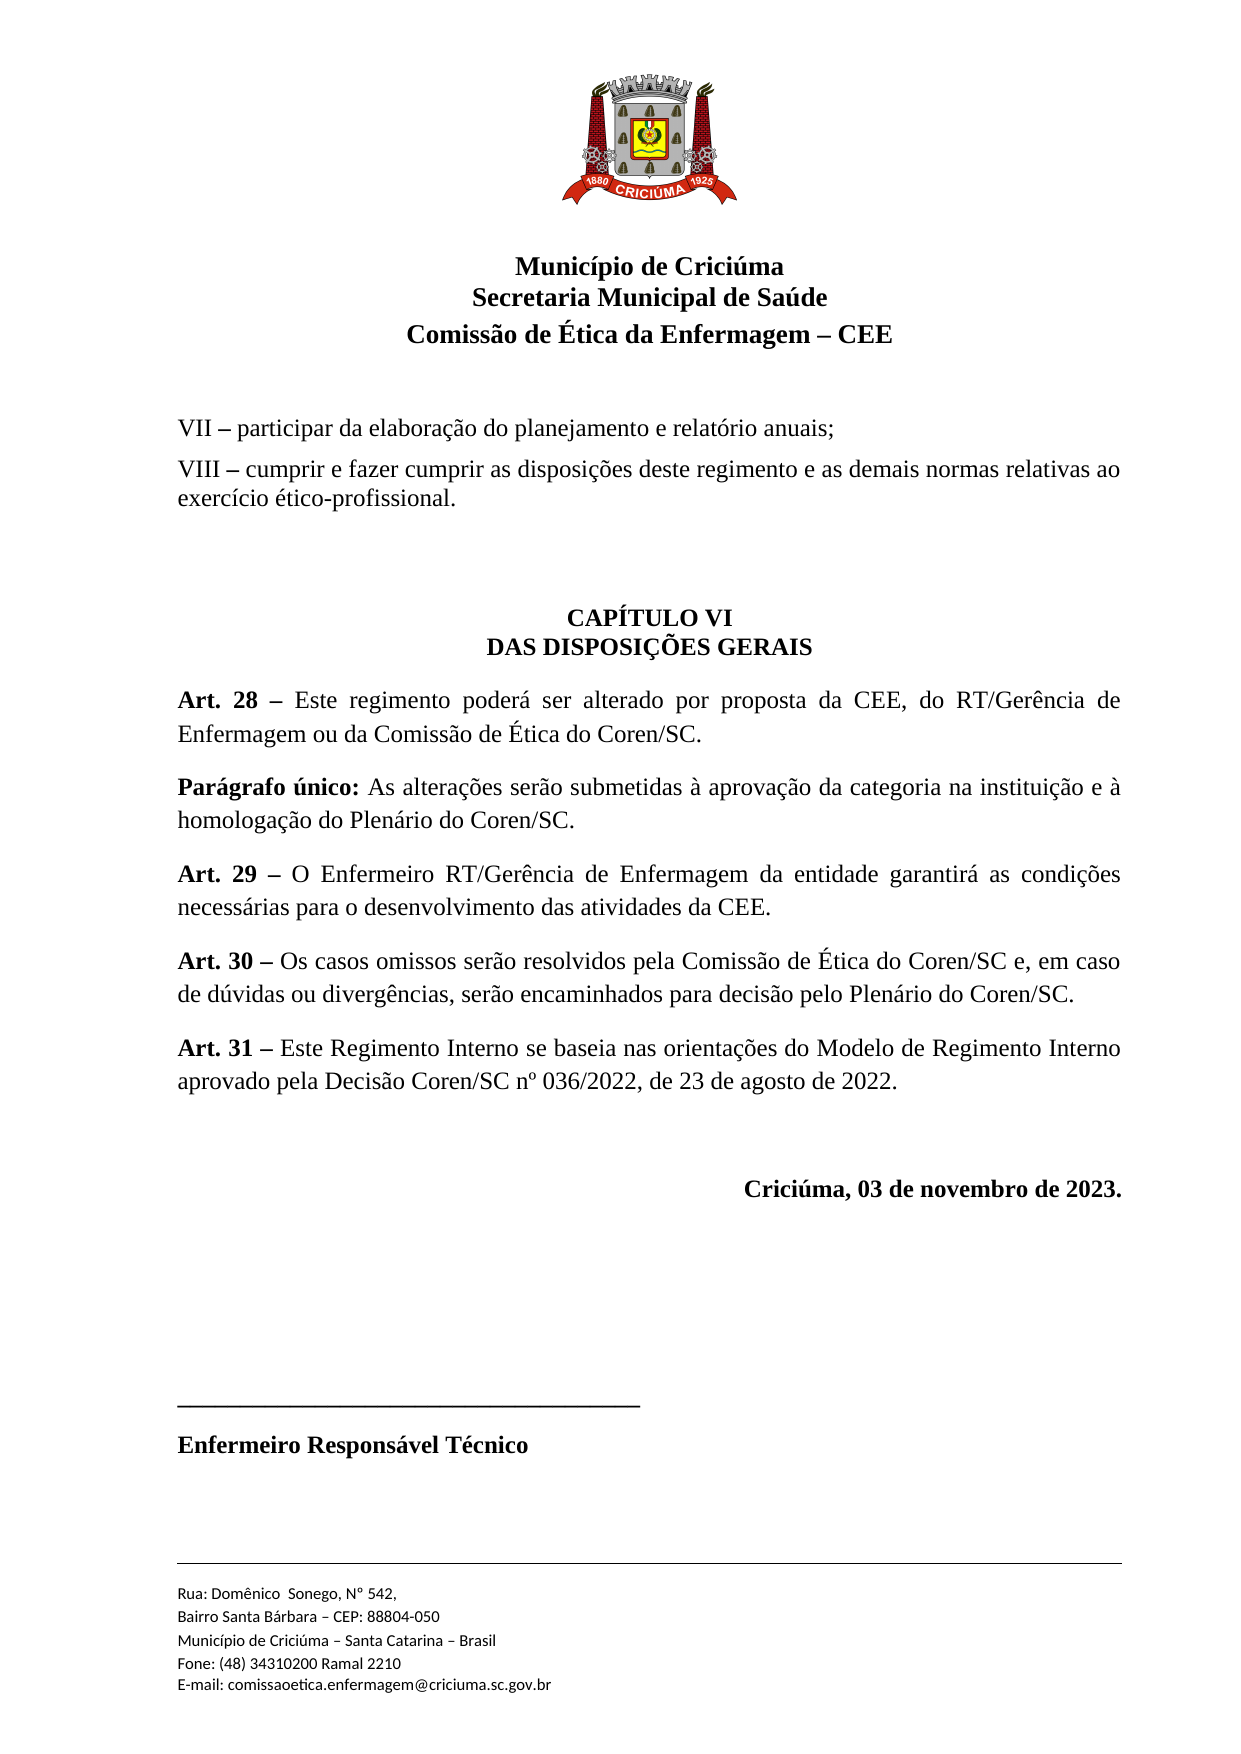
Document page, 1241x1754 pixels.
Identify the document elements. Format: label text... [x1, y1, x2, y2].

text CAPÍTULO VI [177, 603, 1122, 632]
text VII – participar da elaboração do planejamento e relatório anuais; [177, 413, 1122, 442]
text Art. 28 – Este regimento poderá ser alterado por proposta da CEE, do RT/Gerência de Enfermagem ou da Comissão de Ética do Coren/SC. [177, 686, 1122, 747]
text DAS DISPOSIÇÕES GERAIS [177, 632, 1122, 661]
text Enfermeiro Responsável Técnico [177, 1430, 1122, 1459]
text _____________________________________ [177, 1381, 1122, 1409]
text Art. 29 – O Enfermeiro RT/Gerência de Enfermagem da entidade garantirá as condições necessárias para o desenvolvimento das atividades da CEE. [177, 859, 1122, 921]
text Criciúma, 03 de novembro de 2023. [177, 1174, 1122, 1203]
text Art. 31 – Este Regimento Interno se baseia nas orientações do Modelo de Regimento Interno aprovado pela Decisão Coren/SC nº 036/2022, de 23 de agosto de 2022. [177, 1033, 1122, 1095]
text Art. 30 – Os casos omissos serão resolvidos pela Comissão de Ética do Coren/SC e, em caso de dúvidas ou divergências, serão encaminhados para decisão pelo Plenário do Coren/SC. [177, 946, 1122, 1008]
text Parágrafo único: As alterações serão submetidas à aprovação da categoria na instituição e à homologação do Plenário do Coren/SC. [177, 772, 1122, 834]
text VIII – cumprir e fazer cumprir as disposições deste regimento e as demais normas relativas ao exercício ético-profissional. [177, 454, 1122, 512]
